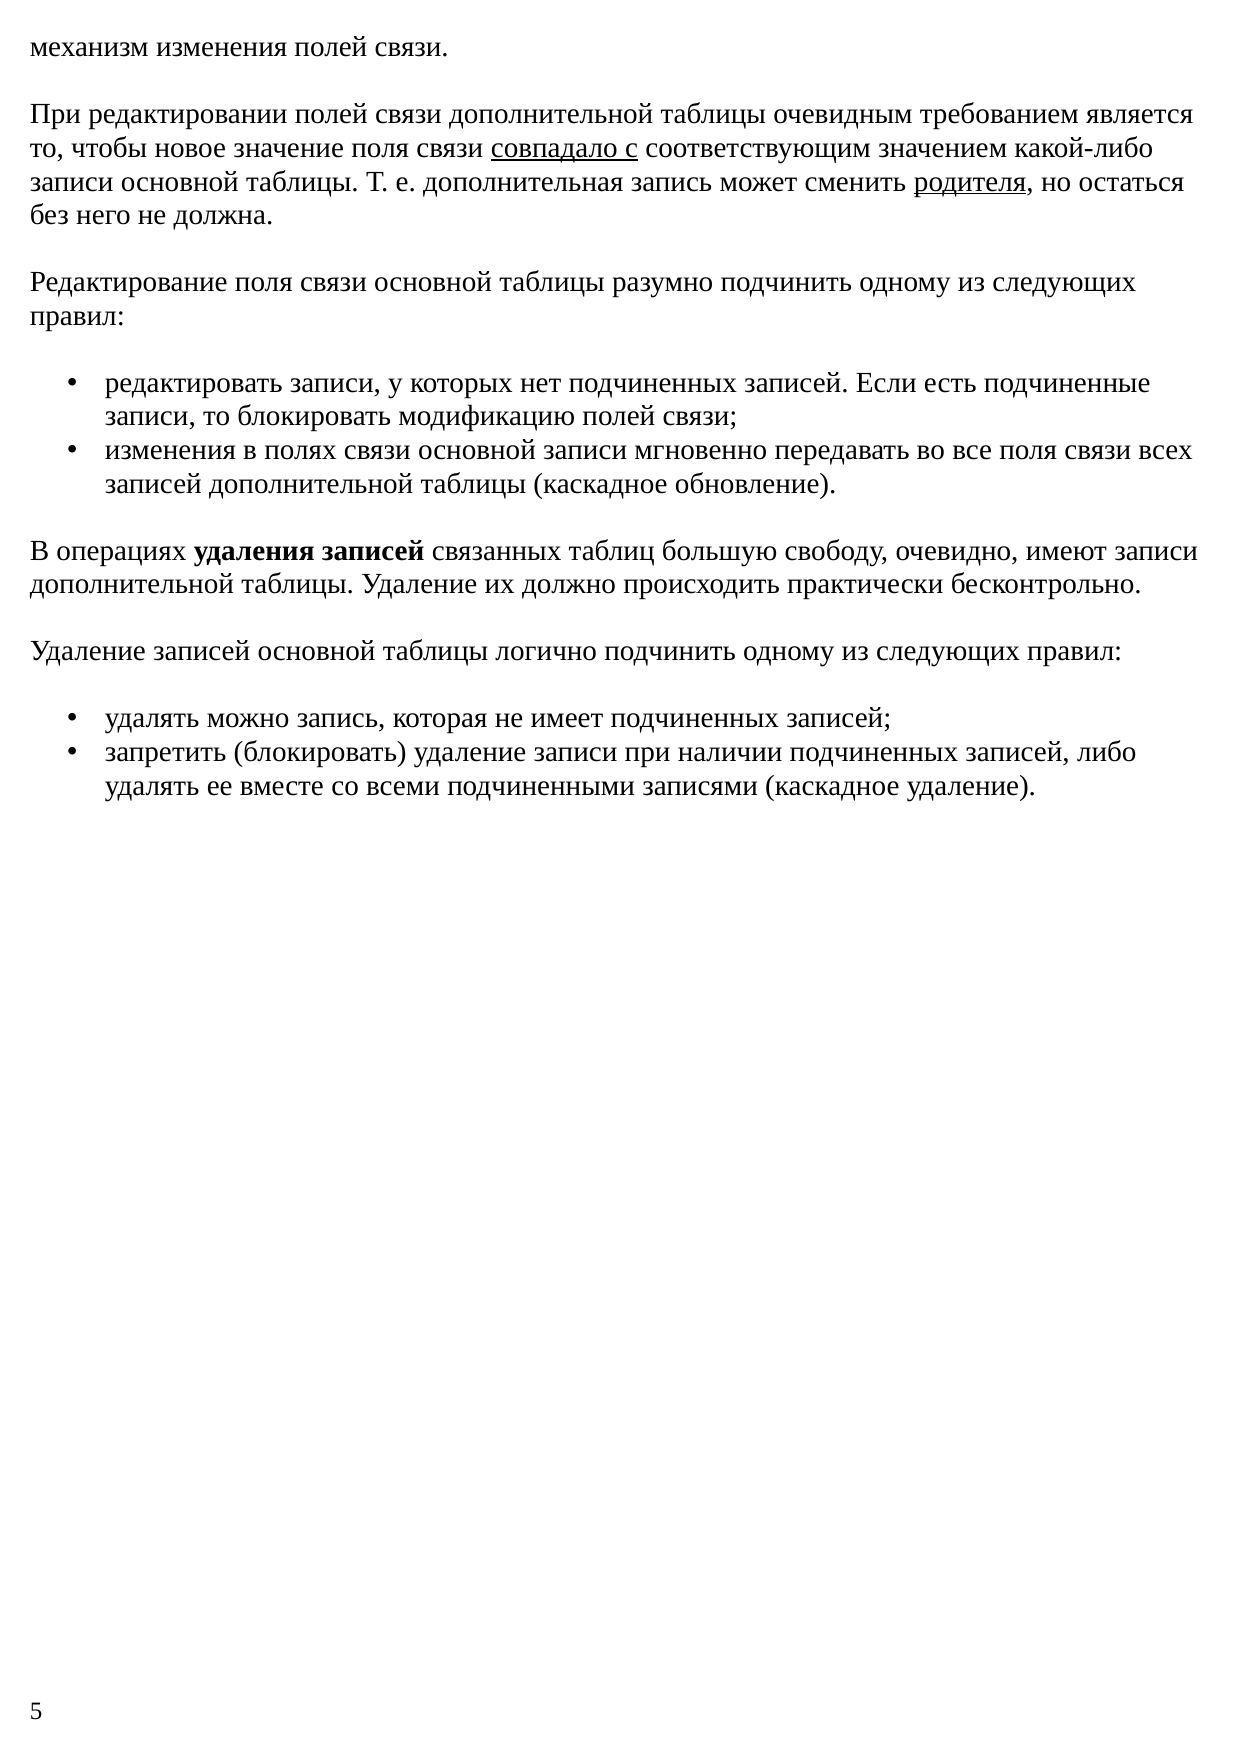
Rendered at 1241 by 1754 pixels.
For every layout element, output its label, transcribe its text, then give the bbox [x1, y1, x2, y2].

list изменения в полях связи основной записи мгновенно передавать во все поля связи всех записей дополнительной таблицы (каскадное обновление). [67, 432, 1211, 533]
text механизм изменения полей связи. При редактировании полей связи дополнительной таблицы очевидным требованием является то, чтобы новое значение поля связи совпадало с соответствующим значением какой-либо записи основной таблицы. Т. е. дополнительная запись может сменить родителя, но остаться без него не должна. Редактирование поля связи основной таблицы разумно подчинить одному из cледующих правил: [29, 29, 1211, 331]
list редактировать записи, у которых нет подчиненных записей. Если есть подчиненные записи, то блокировать модификацию полей связи; [67, 365, 1211, 432]
list запретить (блокировать) удаление записи при наличии подчиненных записей, либо удалять ее вместе со всеми подчиненными записями (каскадное удаление). [67, 734, 1211, 801]
text В операциях удаления записей связанных таблиц большую свободу, очевидно, имеют записи дополнительной таблицы. Удаление их должно происходить практически бесконтрольно. Удаление записей основной таблицы логично подчинить одному из следующих правил: [29, 533, 1211, 701]
list удалять можно запись, которая не имеет подчиненных записей; [67, 701, 1211, 734]
